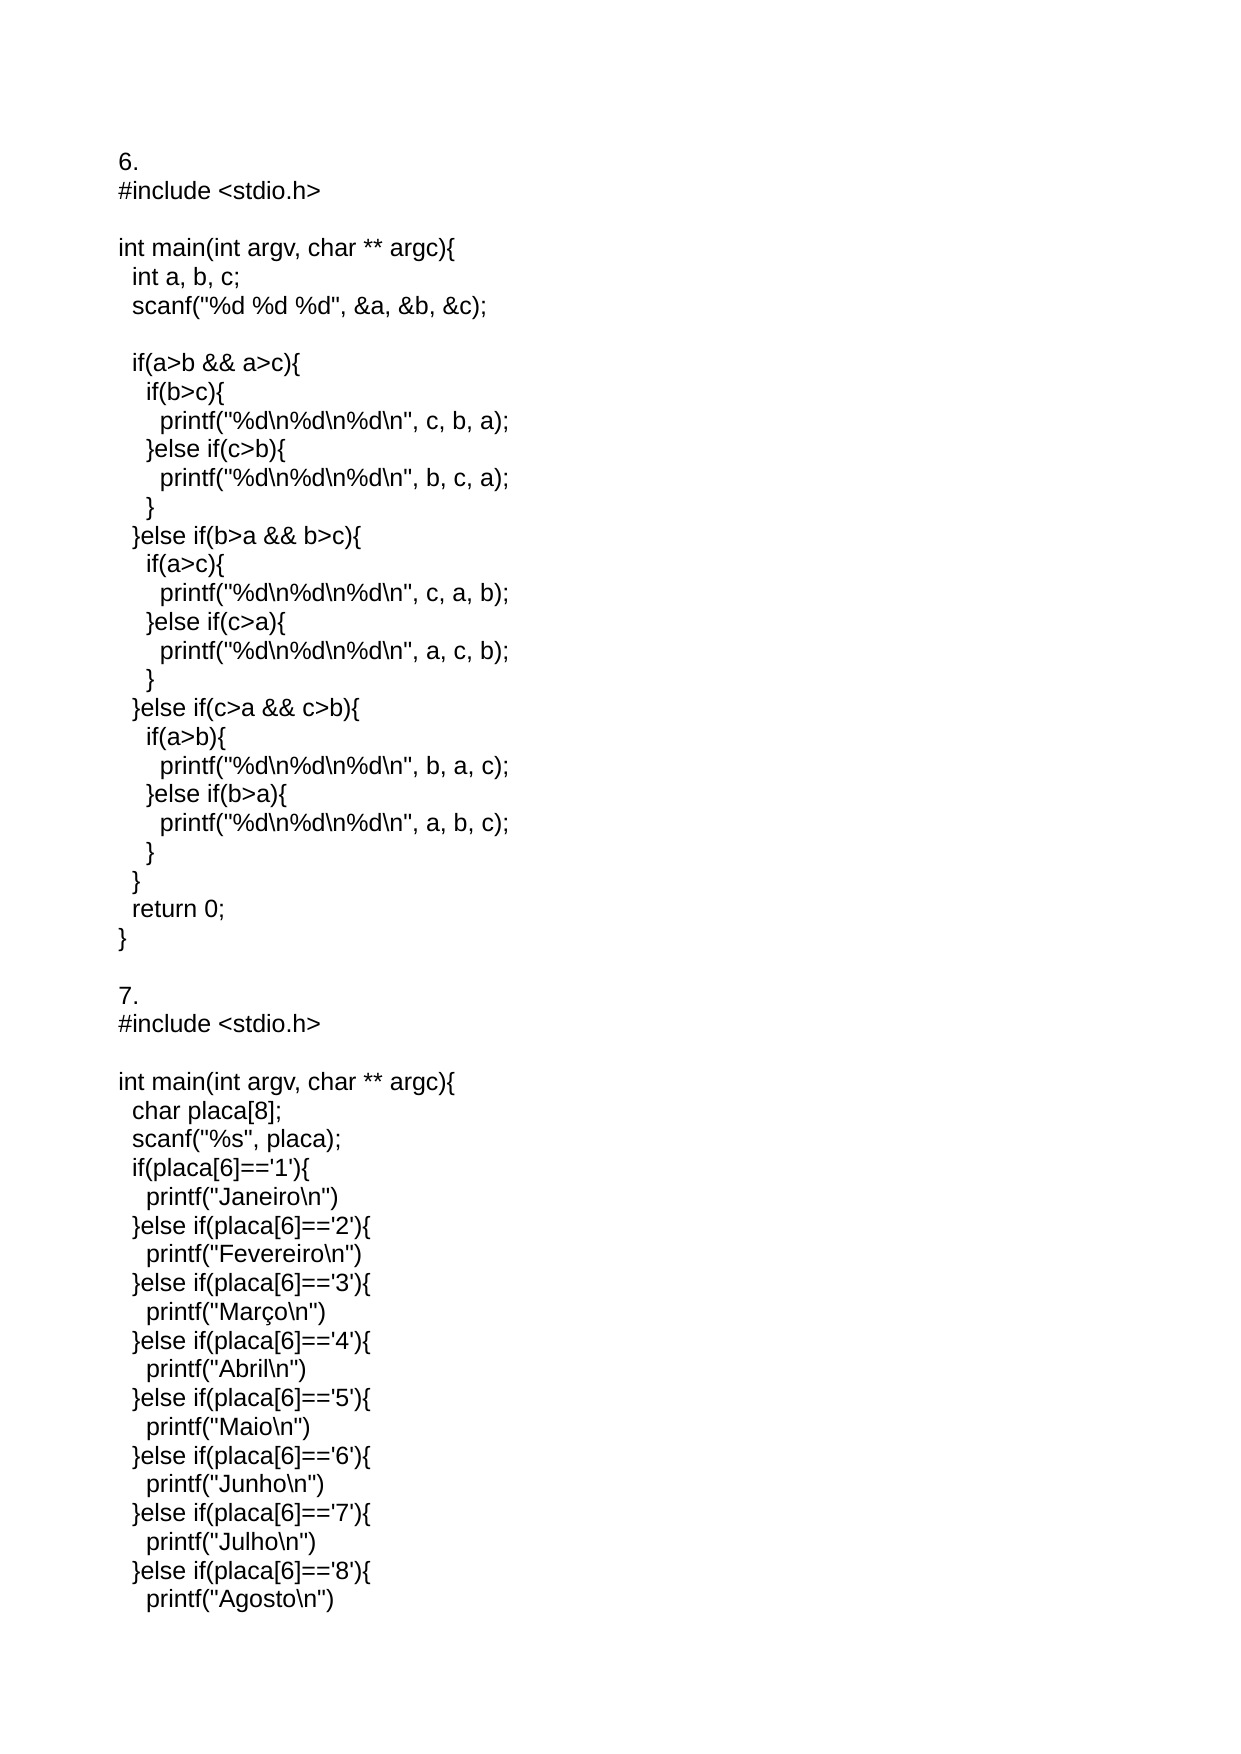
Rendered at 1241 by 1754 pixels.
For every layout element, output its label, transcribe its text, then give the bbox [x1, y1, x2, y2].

text printf("Março\n") [118, 1297, 1122, 1326]
text if(a>c){ [118, 549, 1122, 578]
text }else if(placa[6]=='3'){ [118, 1268, 1122, 1297]
text scanf("%s", placa); [118, 1124, 1122, 1153]
text 7. [118, 981, 1122, 1009]
text scanf("%d %d %d", &a, &b, &c); [118, 291, 1122, 319]
text printf("%d\n%d\n%d\n", b, c, a); [118, 463, 1122, 492]
text #include <stdio.h> [118, 176, 1122, 204]
text }else if(b>a){ [118, 779, 1122, 808]
text 6. [118, 147, 1122, 176]
text printf("%d\n%d\n%d\n", c, a, b); [118, 578, 1122, 607]
text }else if(c>b){ [118, 434, 1122, 463]
text }else if(placa[6]=='8'){ [118, 1556, 1122, 1584]
text return 0; [118, 894, 1122, 923]
text printf("Agosto\n") [118, 1584, 1122, 1613]
text char placa[8]; [118, 1096, 1122, 1124]
text if(placa[6]=='1'){ [118, 1153, 1122, 1182]
text printf("Abril\n") [118, 1354, 1122, 1383]
text } [118, 866, 1122, 894]
text printf("Junho\n") [118, 1469, 1122, 1498]
text printf("%d\n%d\n%d\n", a, b, c); [118, 808, 1122, 837]
text int main(int argv, char ** argc){ [118, 233, 1122, 262]
text printf("Julho\n") [118, 1527, 1122, 1556]
text printf("%d\n%d\n%d\n", b, a, c); [118, 751, 1122, 779]
text }else if(placa[6]=='4'){ [118, 1326, 1122, 1354]
text } [118, 837, 1122, 866]
text printf("Fevereiro\n") [118, 1239, 1122, 1268]
text if(b>c){ [118, 377, 1122, 406]
text int a, b, c; [118, 262, 1122, 291]
text }else if(c>a && c>b){ [118, 693, 1122, 722]
text } [118, 664, 1122, 693]
text printf("%d\n%d\n%d\n", a, c, b); [118, 636, 1122, 664]
text }else if(placa[6]=='2'){ [118, 1211, 1122, 1239]
text if(a>b){ [118, 722, 1122, 751]
text int main(int argv, char ** argc){ [118, 1067, 1122, 1096]
text }else if(placa[6]=='5'){ [118, 1383, 1122, 1412]
text printf("%d\n%d\n%d\n", c, b, a); [118, 406, 1122, 434]
text }else if(b>a && b>c){ [118, 521, 1122, 549]
text } [118, 923, 1122, 952]
text printf("Maio\n") [118, 1412, 1122, 1441]
text }else if(placa[6]=='7'){ [118, 1498, 1122, 1527]
text #include <stdio.h> [118, 1009, 1122, 1038]
text printf("Janeiro\n") [118, 1182, 1122, 1211]
text }else if(placa[6]=='6'){ [118, 1441, 1122, 1469]
text }else if(c>a){ [118, 607, 1122, 636]
text if(a>b && a>c){ [118, 348, 1122, 377]
text } [118, 492, 1122, 521]
